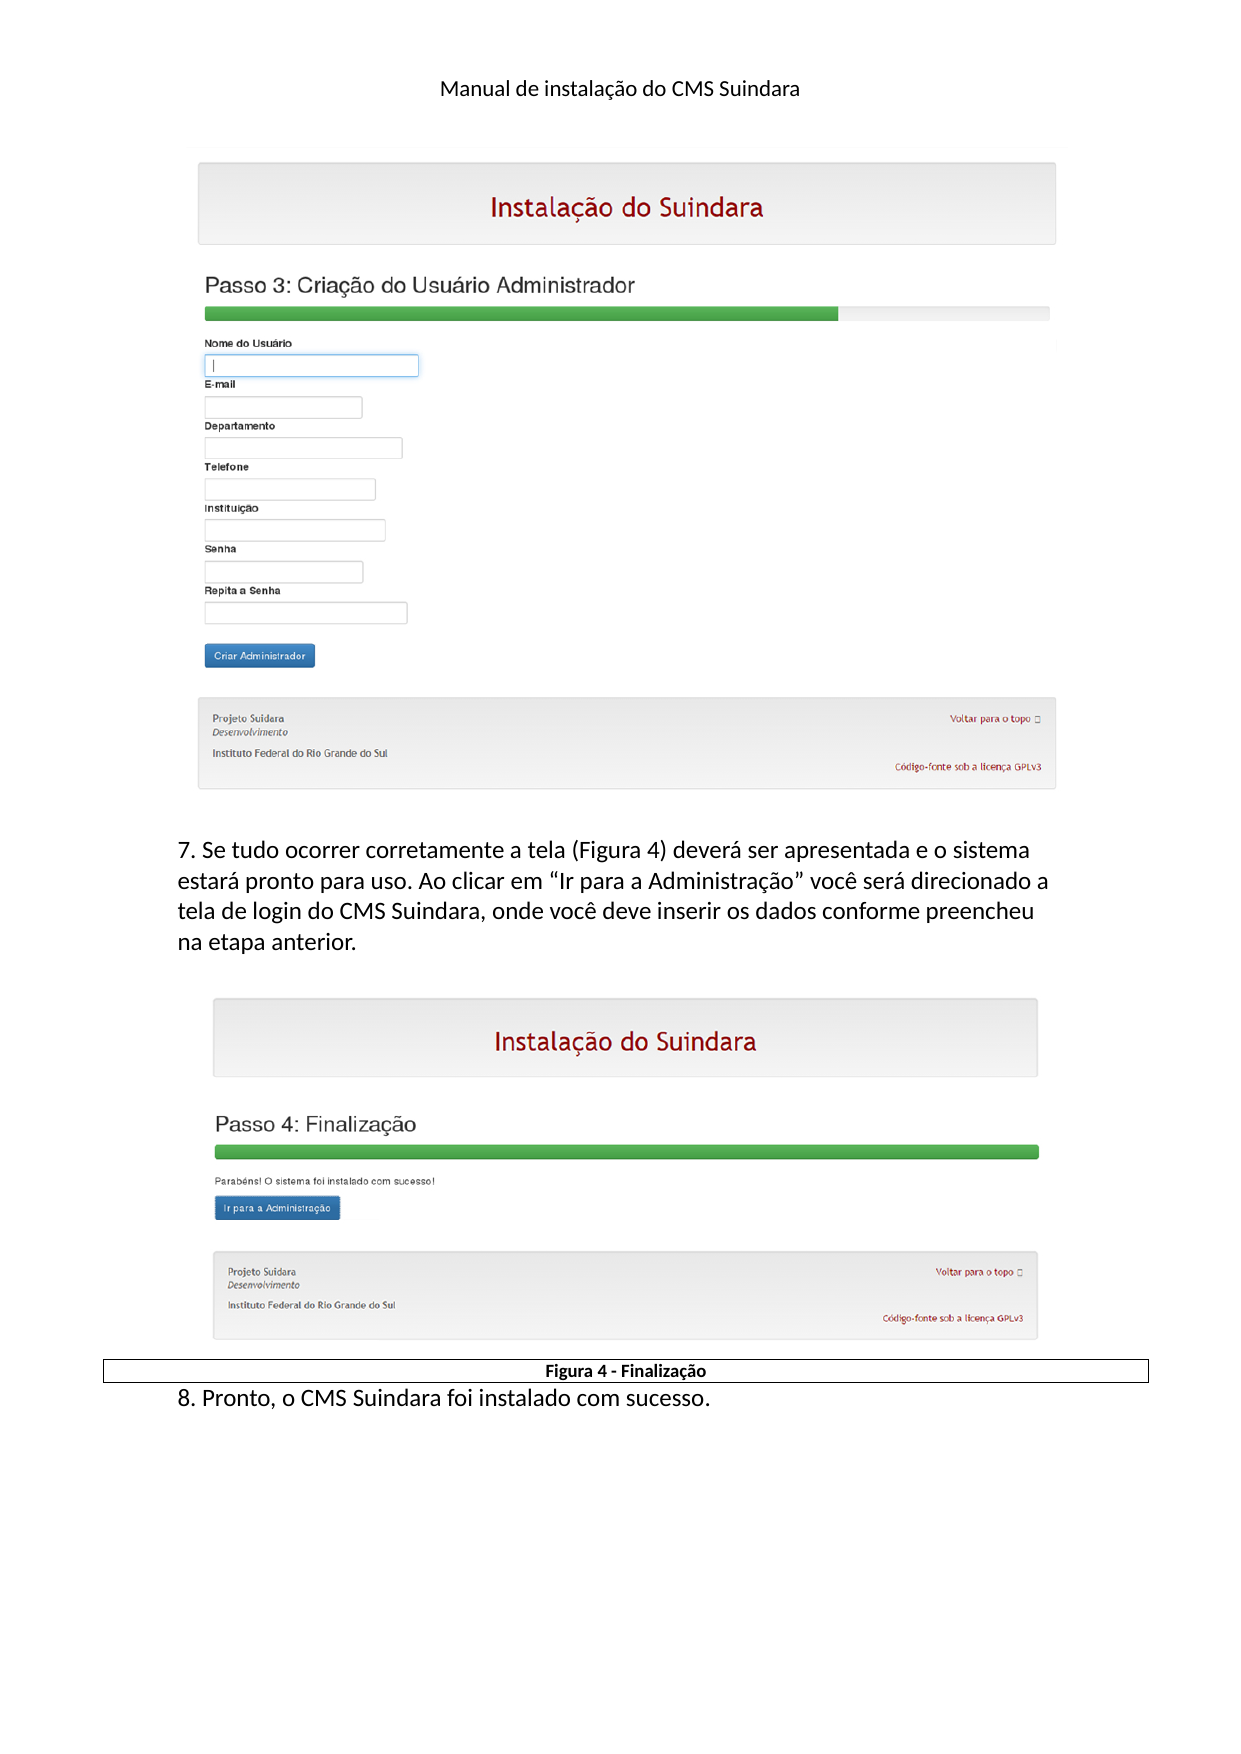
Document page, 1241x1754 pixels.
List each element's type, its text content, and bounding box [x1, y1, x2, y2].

text tela de login do CMS Suindara, onde você deve inserir os dados conforme preencheu na etapa anterior. [177, 895, 1063, 956]
text 7. Se tudo ocorrer corretamente a tela (Figura 4) deverá ser apresentada e o sistema [177, 834, 1063, 865]
text Figura 4 - Finalização [104, 1360, 1148, 1382]
picture [186, 147, 1069, 804]
text [177, 987, 1063, 1359]
text estará pronto para uso. Ao clicar em “Ir para a Administração” você será direcionado a [177, 865, 1063, 895]
text 8. Pronto, o CMS Suindara foi instalado com sucesso. [177, 1383, 1063, 1413]
picture [203, 988, 1049, 1352]
